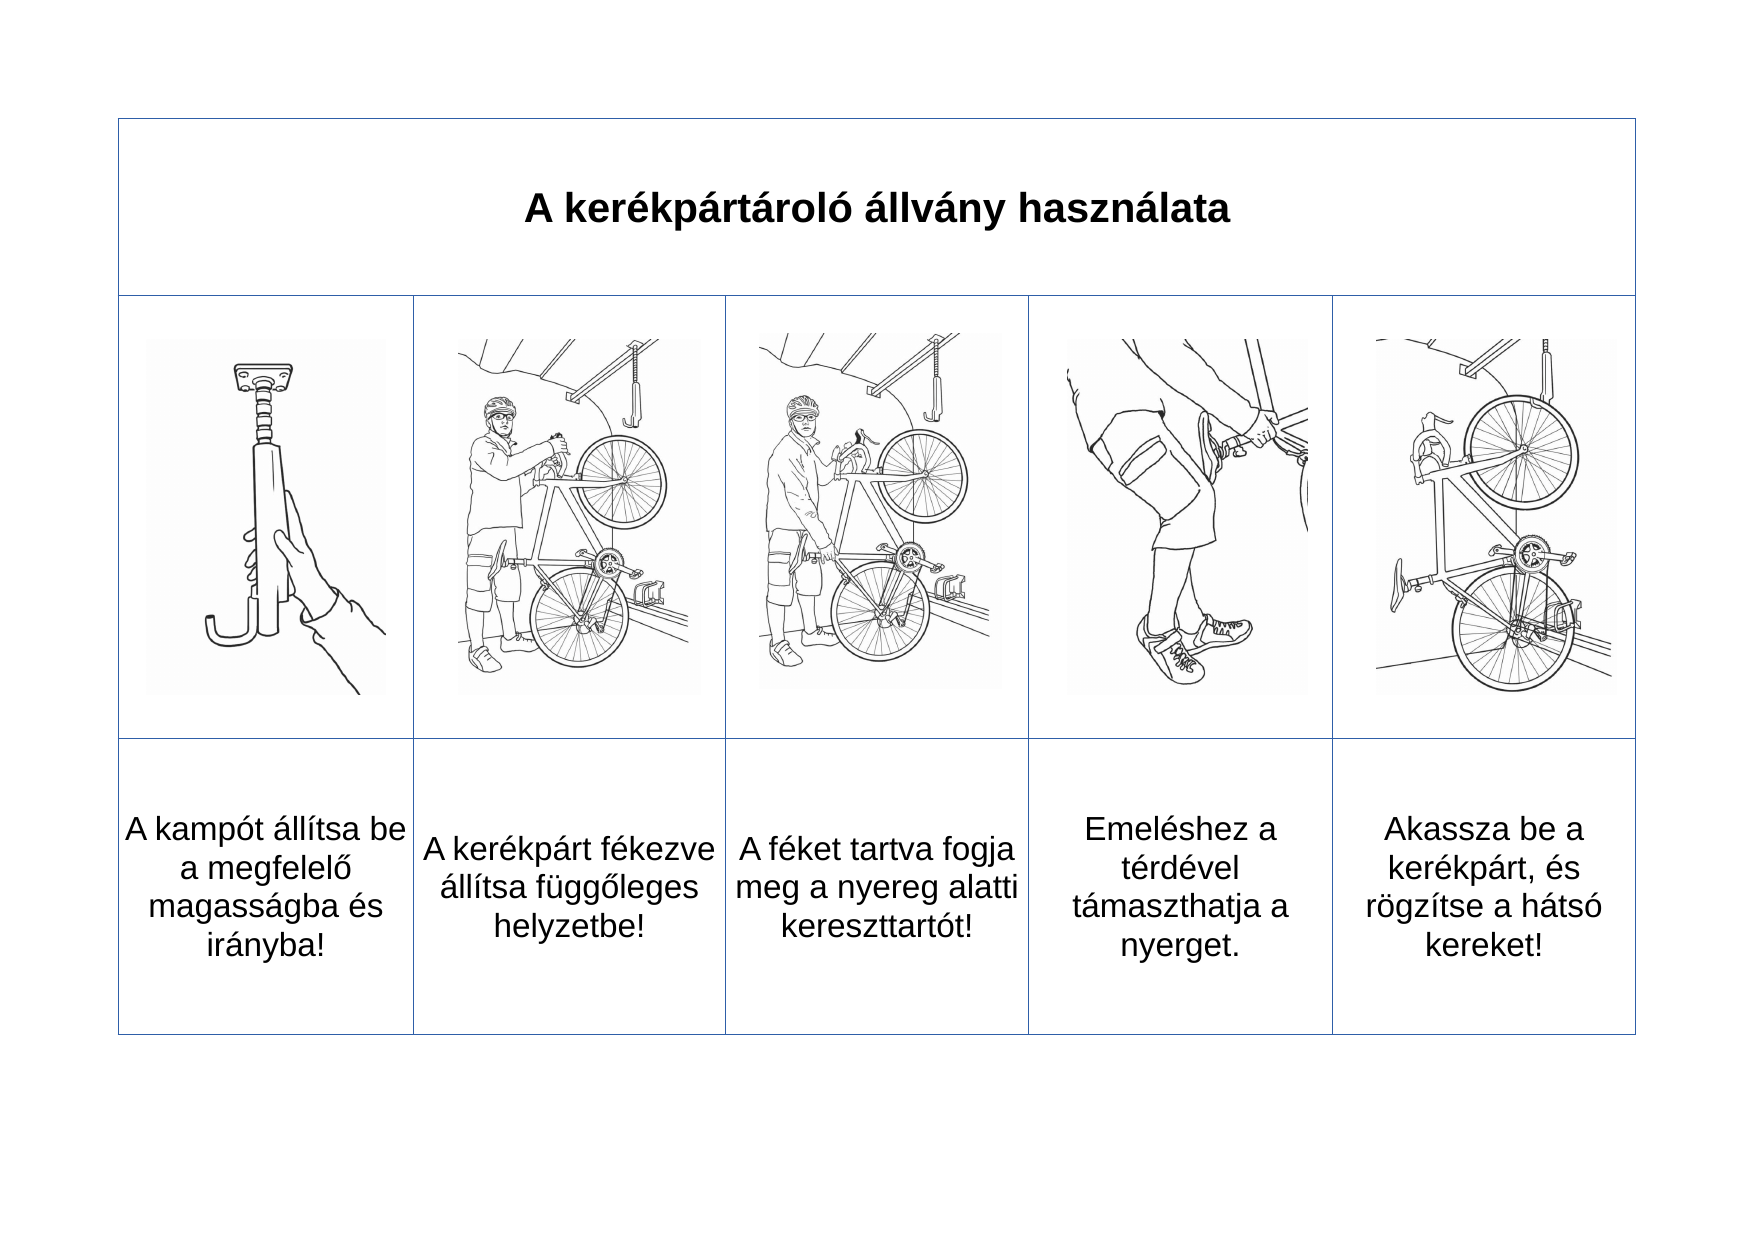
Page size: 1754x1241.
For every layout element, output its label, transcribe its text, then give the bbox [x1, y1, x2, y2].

table_cell [414, 296, 725, 738]
picture [759, 333, 1002, 689]
table_cell [1029, 296, 1332, 738]
picture [458, 339, 701, 695]
table_cell A kerékpárt fékezve állítsa függőleges helyzetbe! [414, 739, 725, 1033]
picture [146, 339, 386, 695]
table_cell Emeléshez a térdével támaszthatja a nyerget. [1029, 739, 1332, 1033]
table_cell [119, 296, 413, 738]
table_cell A féket tartva fogja meg a nyereg alatti kereszttartót! [726, 739, 1028, 1033]
table_cell A kampót állítsa be a megfelelő magasságba és irányba! [119, 739, 413, 1033]
table_cell [726, 296, 1028, 738]
table_cell [1333, 296, 1635, 738]
picture [1067, 339, 1308, 695]
table_cell Akassza be a kerékpárt, és rögzítse a hátsó kereket! [1333, 739, 1635, 1033]
table_header A kerékpártároló állvány használata [119, 119, 1635, 295]
picture [1376, 339, 1617, 695]
